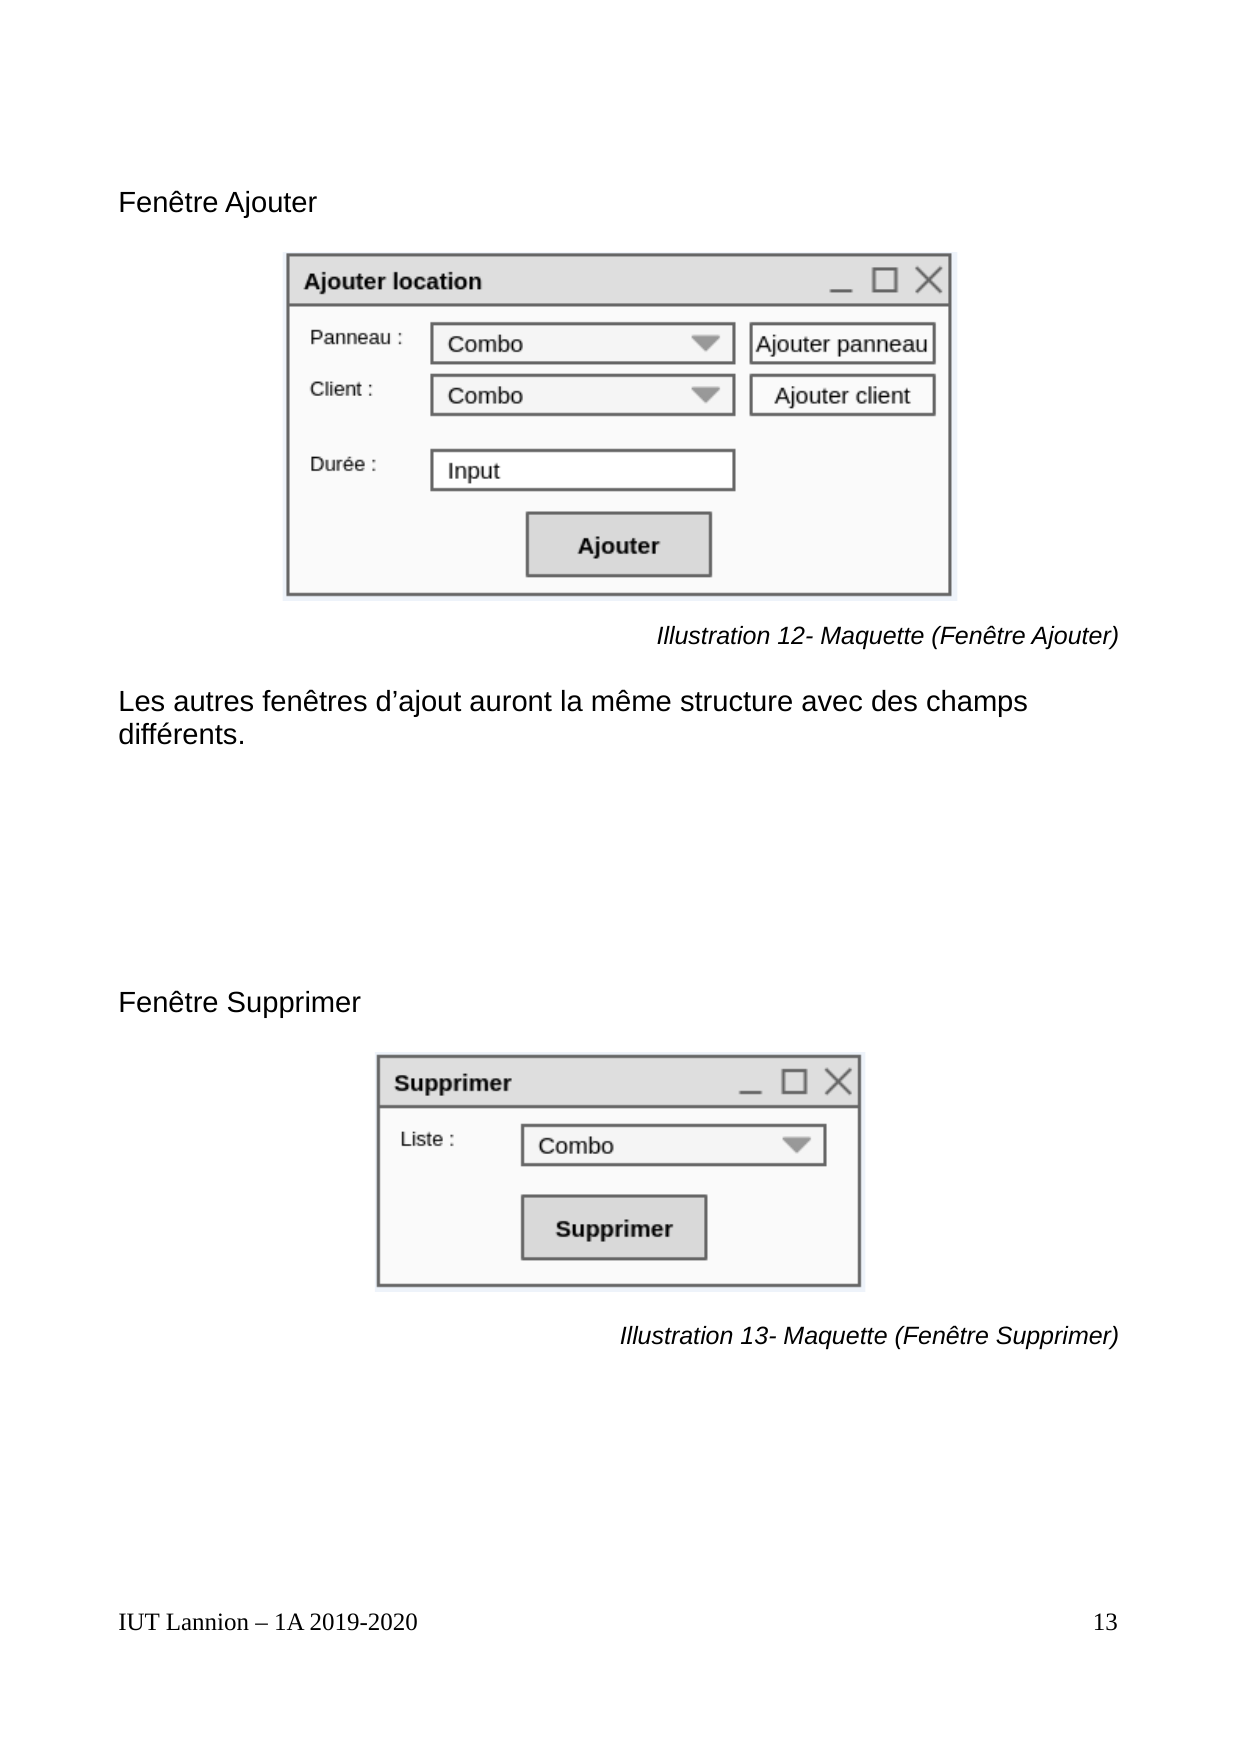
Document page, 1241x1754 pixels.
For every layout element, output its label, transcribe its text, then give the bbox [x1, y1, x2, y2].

text Illustration 13- Maquette (Fenêtre Supprimer) [118, 1321, 1122, 1349]
picture [282, 252, 958, 601]
text Illustration 12- Maquette (Fenêtre Ajouter) [118, 621, 1122, 650]
text Les autres fenêtres d’ajout auront la même structure avec des champs différents. [118, 683, 1122, 751]
text Fenêtre Ajouter [118, 185, 1122, 219]
text Fenêtre Supprimer [118, 985, 1122, 1019]
picture [374, 1052, 866, 1292]
